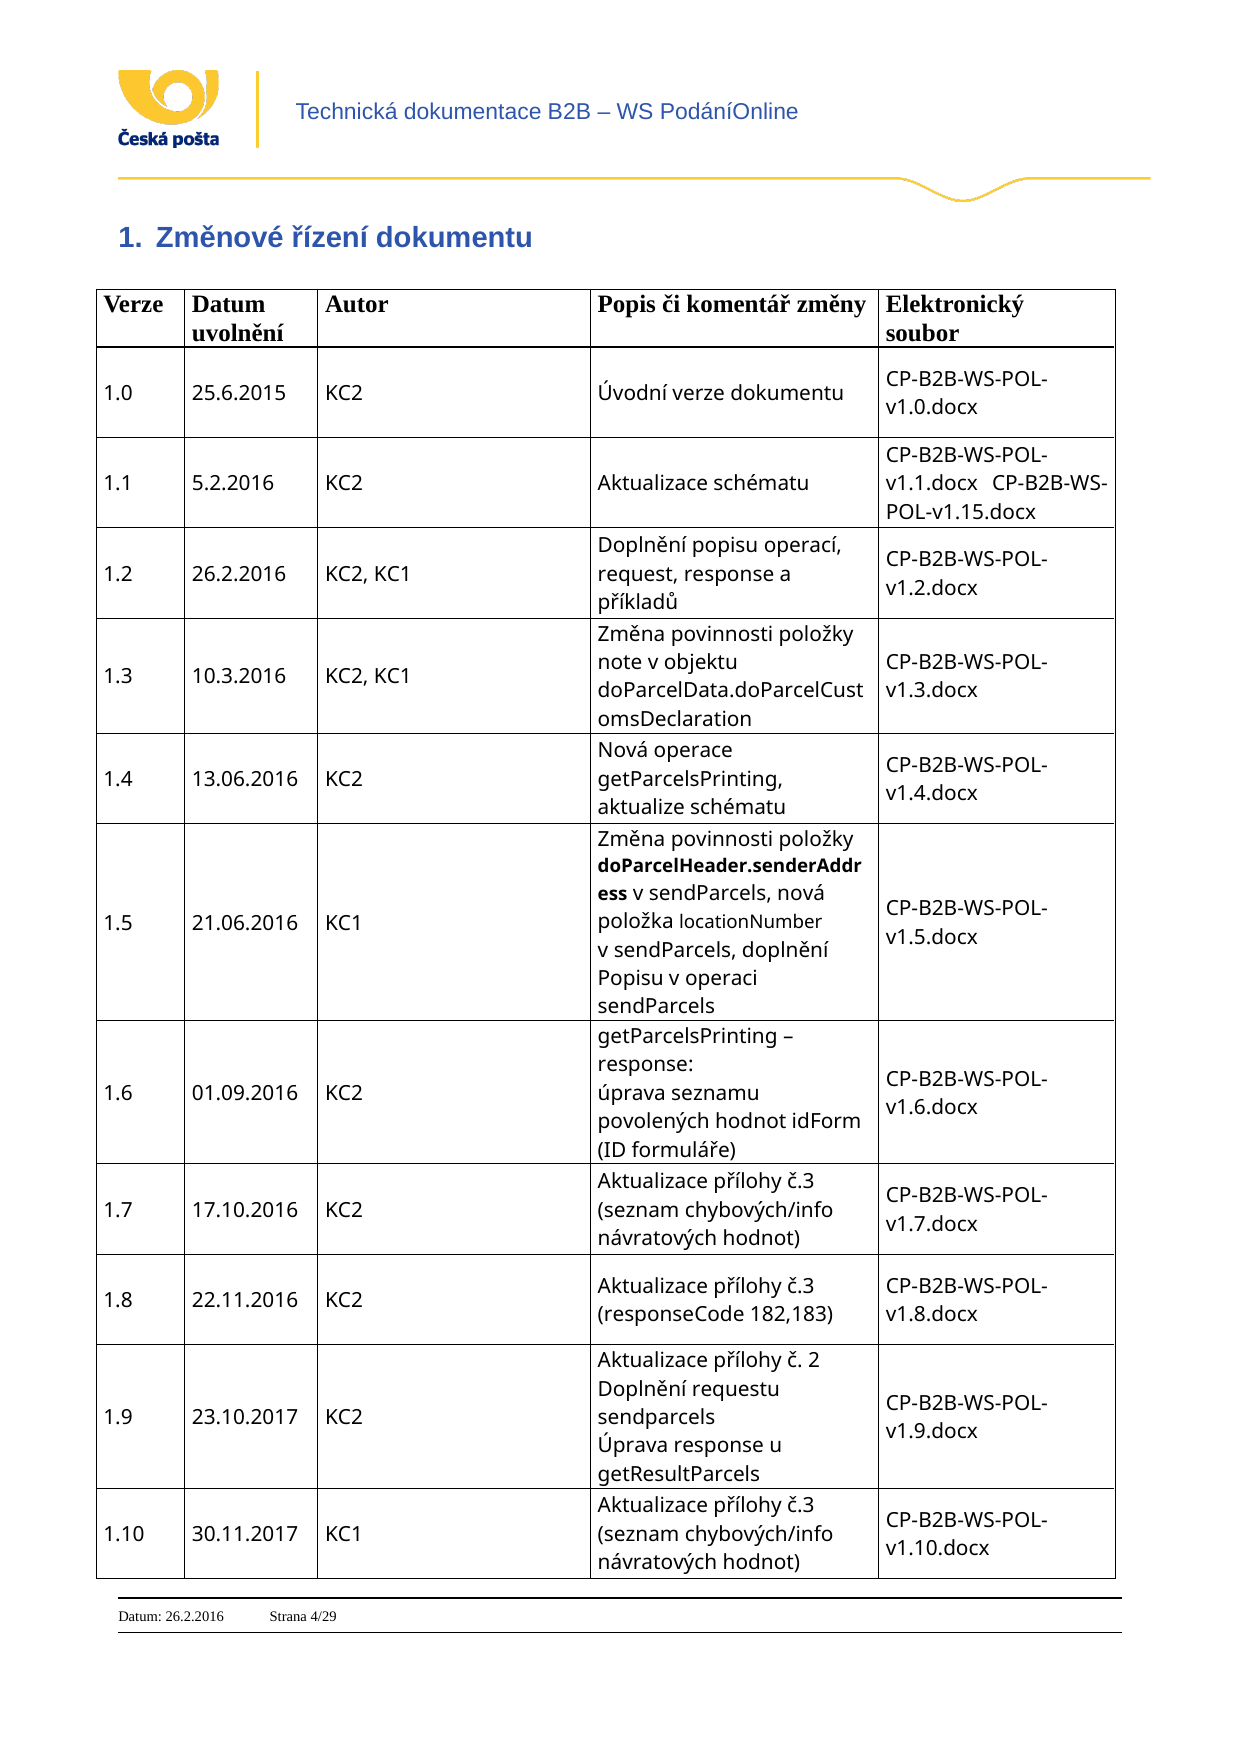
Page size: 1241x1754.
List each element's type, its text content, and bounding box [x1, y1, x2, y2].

table_header Elektronický soubor [879, 290, 1115, 346]
table_cell Úvodní verze dokumentu [591, 348, 878, 437]
table_cell CP-B2B-WS-POL-v1.2.docx [879, 527, 1115, 618]
table_cell Aktualizace přílohy č. 2 Doplnění requestu sendparcels Úprava response u getResultParcels [591, 1345, 878, 1487]
table_header Datum uvolnění [185, 290, 317, 346]
table_cell 26.2.2016 [185, 528, 317, 618]
table_cell 1.1 [97, 438, 184, 527]
table_cell 01.09.2016 [185, 1021, 317, 1163]
table_cell Nová operace getParcelsPrinting, aktualize schématu [591, 734, 878, 823]
picture [255, 71, 261, 148]
table_cell Změna povinnosti položky doParcelHeader.senderAddress v sendParcels, nová položka locationNumber v sendParcels, doplnění Popisu v operaci sendParcels [591, 824, 878, 1020]
table_cell CP-B2B-WS-POL-v1.10.docx [879, 1488, 1115, 1578]
table_header Verze [97, 290, 184, 346]
table_cell Aktualizace přílohy č.3 (responseCode 182,183) [591, 1255, 878, 1344]
table_cell 1.6 [97, 1021, 184, 1163]
table_cell 1.9 [97, 1345, 184, 1487]
table_cell KC2 [318, 1021, 590, 1163]
table_cell 30.11.2017 [185, 1489, 317, 1578]
table_cell 1.0 [97, 348, 184, 437]
table_cell KC2 [318, 1255, 590, 1344]
table_cell CP-B2B-WS-POL-v1.5.docx [879, 823, 1115, 1020]
table_cell CP-B2B-WS-POL-v1.4.docx [879, 733, 1115, 823]
table_cell CP-B2B-WS-POL-v1.9.docx [879, 1344, 1115, 1487]
table_cell 1.3 [97, 619, 184, 732]
table_header Autor [318, 290, 590, 346]
table_cell CP-B2B-WS-POL-v1.8.docx [879, 1254, 1115, 1344]
table_cell KC2 [318, 1164, 590, 1254]
table_cell KC2, KC1 [318, 619, 590, 732]
table_cell 1.5 [97, 824, 184, 1020]
table_cell 21.06.2016 [185, 824, 317, 1020]
table_cell KC1 [318, 824, 590, 1020]
picture [118, 177, 1151, 202]
table_cell 13.06.2016 [185, 734, 317, 823]
table_cell Aktualizace přílohy č.3 (seznam chybových/info návratových hodnot) [591, 1489, 878, 1578]
table_cell KC2 [318, 1345, 590, 1487]
table_cell 25.6.2015 [185, 348, 317, 437]
table_cell 10.3.2016 [185, 619, 317, 732]
table_cell 1.2 [97, 528, 184, 618]
picture [118, 70, 219, 148]
table_cell Změna povinnosti položky note v objektu doParcelData.doParcelCustomsDeclaration [591, 619, 878, 732]
table_cell 23.10.2017 [185, 1345, 317, 1487]
table_cell 1.7 [97, 1164, 184, 1254]
table_cell KC2 [318, 438, 590, 527]
subtitle Změnové řízení dokumentu [118, 220, 1122, 253]
table_cell 1.4 [97, 734, 184, 823]
table_cell 22.11.2016 [185, 1255, 317, 1344]
table_cell CP-B2B-WS-POL-v1.6.docx [879, 1020, 1115, 1163]
table_cell 1.8 [97, 1255, 184, 1344]
table_cell 17.10.2016 [185, 1164, 317, 1254]
table_cell Aktualizace schématu [591, 438, 878, 527]
table_cell KC2, KC1 [318, 528, 590, 618]
table_cell 5.2.2016 [185, 438, 317, 527]
table_header Popis či komentář změny [591, 290, 878, 346]
table_cell KC2 [318, 734, 590, 823]
table_cell CP-B2B-WS-POL-v1.0.docx [879, 346, 1115, 437]
table_cell Doplnění popisu operací, request, response a příkladů [591, 528, 878, 618]
table_cell 1.10 [97, 1489, 184, 1578]
table_cell CP-B2B-WS-POL-v1.7.docx [879, 1163, 1115, 1254]
table_cell KC1 [318, 1489, 590, 1578]
table_cell KC2 [318, 348, 590, 437]
table_cell Aktualizace přílohy č.3 (seznam chybových/info návratových hodnot) [591, 1164, 878, 1254]
table_cell getParcelsPrinting – response: úprava seznamu povolených hodnot idForm (ID formuláře) [591, 1021, 878, 1163]
table_cell CP-B2B-WS-POL-v1.3.docx [879, 618, 1115, 732]
table_cell CP-B2B-WS-POL-v1.1.docx CP-B2B-WS-POL-v1.15.docx [879, 437, 1115, 527]
